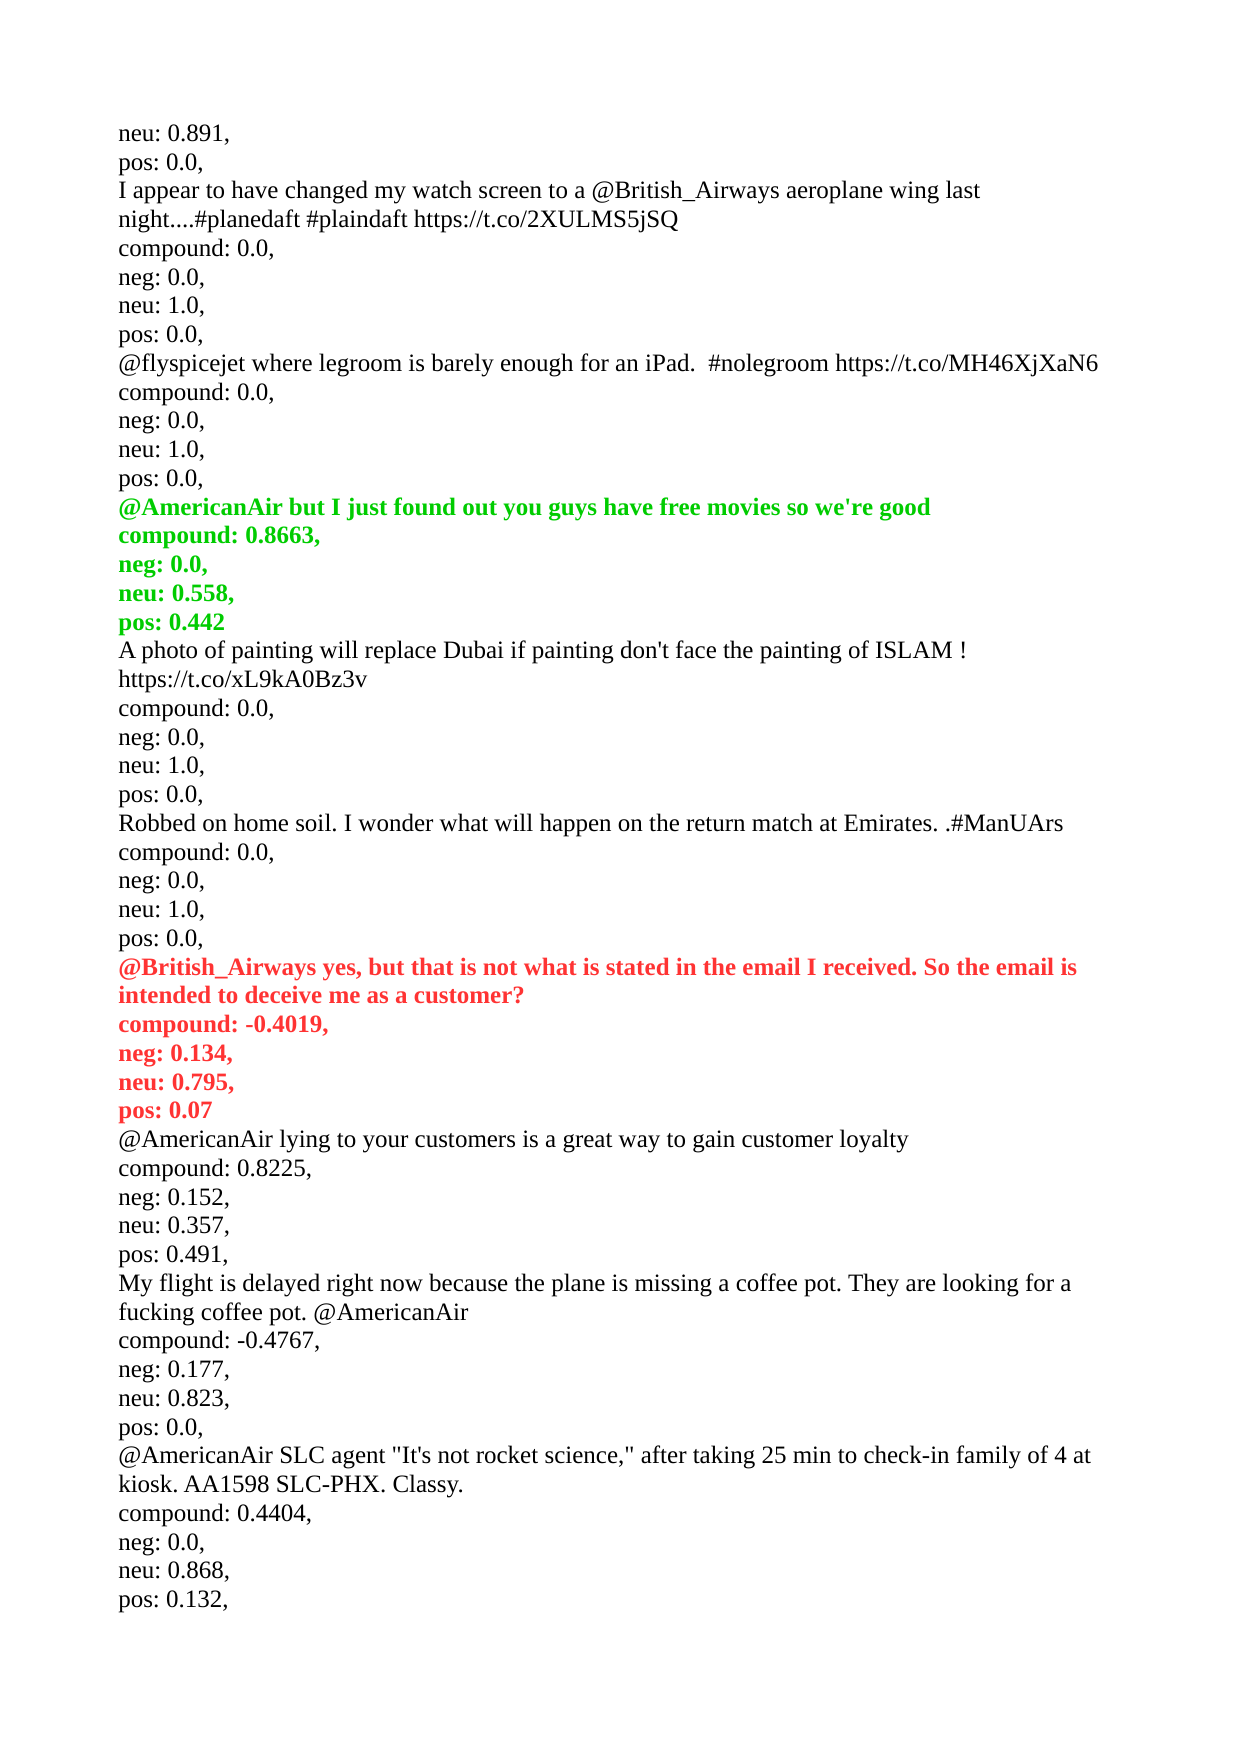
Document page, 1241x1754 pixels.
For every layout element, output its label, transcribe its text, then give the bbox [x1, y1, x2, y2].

text neg: 0.0, [118, 406, 1122, 434]
text neg: 0.134, [118, 1038, 1122, 1067]
text pos: 0.0, [118, 1412, 1122, 1441]
text pos: 0.132, [118, 1584, 1122, 1613]
text pos: 0.491, [118, 1239, 1122, 1268]
text compound: 0.0, [118, 377, 1122, 406]
text pos: 0.0, [118, 923, 1122, 952]
text pos: 0.07 [118, 1096, 1122, 1124]
text neg: 0.0, [118, 262, 1122, 291]
text @flyspicejet where legroom is barely enough for an iPad. #nolegroom https://t.co/MH46XjXaN6 [118, 348, 1122, 377]
text compound: 0.4404, [118, 1498, 1122, 1527]
text @AmericanAir lying to your customers is a great way to gain customer loyalty [118, 1124, 1122, 1153]
text pos: 0.0, [118, 147, 1122, 176]
text Robbed on home soil. I wonder what will happen on the return match at Emirates. .#ManUArs [118, 808, 1122, 837]
text neu: 1.0, [118, 894, 1122, 923]
text neu: 1.0, [118, 291, 1122, 319]
text compound: -0.4019, [118, 1009, 1122, 1038]
text @AmericanAir SLC agent "It's not rocket science," after taking 25 min to check-in family of 4 at kiosk. AA1598 SLC-PHX. Classy. [118, 1441, 1122, 1498]
text neg: 0.152, [118, 1182, 1122, 1211]
text A photo of painting will replace Dubai if painting don't face the painting of ISLAM ! https://t.co/xL9kA0Bz3v [118, 636, 1122, 693]
text I appear to have changed my watch screen to a @British_Airways aeroplane wing last night....#planedaft #plaindaft https://t.co/2XULMS5jSQ [118, 176, 1122, 233]
text neu: 0.891, [118, 118, 1122, 147]
text neg: 0.0, [118, 549, 1122, 578]
text neg: 0.0, [118, 1527, 1122, 1556]
text neu: 0.823, [118, 1383, 1122, 1412]
text compound: 0.0, [118, 233, 1122, 262]
text neg: 0.0, [118, 722, 1122, 751]
text pos: 0.442 [118, 607, 1122, 636]
text compound: 0.8663, [118, 521, 1122, 549]
text pos: 0.0, [118, 319, 1122, 348]
text @AmericanAir but I just found out you guys have free movies so we're good [118, 492, 1122, 521]
text neu: 0.357, [118, 1211, 1122, 1239]
text compound: 0.8225, [118, 1153, 1122, 1182]
text compound: 0.0, [118, 693, 1122, 722]
text pos: 0.0, [118, 463, 1122, 492]
text neu: 0.558, [118, 578, 1122, 607]
text neg: 0.0, [118, 866, 1122, 894]
text neg: 0.177, [118, 1354, 1122, 1383]
text My flight is delayed right now because the plane is missing a coffee pot. They are looking for a fucking coffee pot. @AmericanAir [118, 1268, 1122, 1326]
text compound: 0.0, [118, 837, 1122, 866]
text @British_Airways yes, but that is not what is stated in the email I received. So the email is intended to deceive me as a customer? [118, 952, 1122, 1009]
text neu: 0.868, [118, 1556, 1122, 1584]
text neu: 1.0, [118, 434, 1122, 463]
text neu: 0.795, [118, 1067, 1122, 1096]
text pos: 0.0, [118, 779, 1122, 808]
text compound: -0.4767, [118, 1326, 1122, 1354]
text neu: 1.0, [118, 751, 1122, 779]
